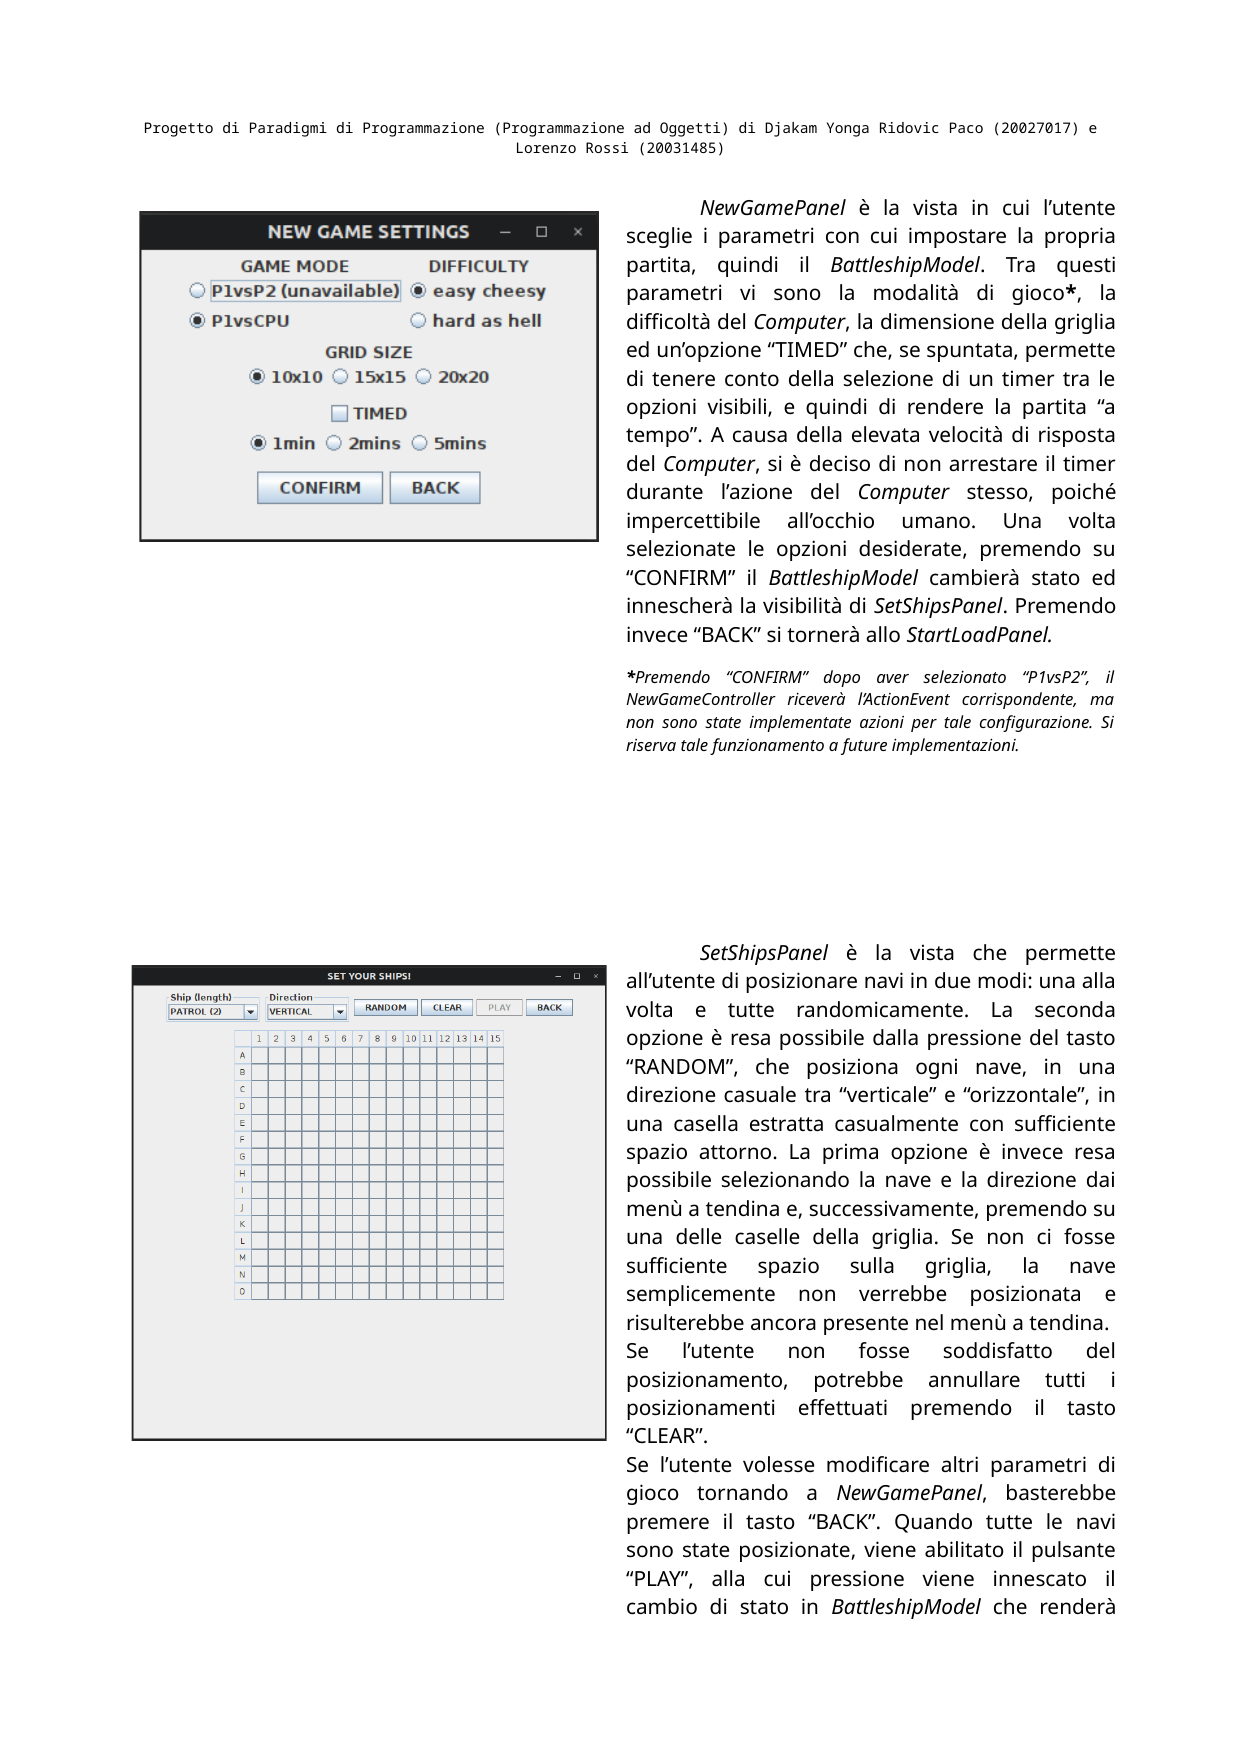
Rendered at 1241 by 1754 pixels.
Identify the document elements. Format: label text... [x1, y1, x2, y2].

table_header [118, 188, 620, 762]
table_header [118, 933, 620, 1626]
table_header SetShipsPanel è la vista che permette all’utente di posizionare navi in due modi: una alla volta e tutte randomicamente. La seconda opzione è resa possibile dalla pressione del tasto “RANDOM”, che posiziona ogni nave, in una direzione casuale tra “verticale” e “orizzontale”, in una casella estratta casualmente con sufficiente spazio attorno. La prima opzione è invece resa possibile selezionando la nave e la direzione dai menù a tendina e, successivamente, premendo su una delle caselle della griglia. Se non ci fosse sufficiente spazio sulla griglia, la nave semplicemente non verrebbe posizionata e risulterebbe ancora presente nel menù a tendina. Se l’utente non fosse soddisfatto del posizionamento, potrebbe annullare tutti i posizionamenti effettuati premendo il tasto “CLEAR”. Se l’utente volesse modificare altri parametri di gioco tornando a NewGamePanel, basterebbe premere il tasto “BACK”. Quando tutte le navi sono state posizionate, viene abilitato il pulsante “PLAY”, alla cui pressione viene innescato il cambio di stato in BattleshipModel che renderà [620, 933, 1122, 1626]
picture [139, 211, 599, 542]
table_header NewGamePanel è la vista in cui l’utente sceglie i parametri con cui impostare la propria partita, quindi il BattleshipModel. Tra questi parametri vi sono la modalità di gioco*, la difficoltà del Computer, la dimensione della griglia ed un’opzione “TIMED” che, se spuntata, permette di tenere conto della selezione di un timer tra le opzioni visibili, e quindi di rendere la partita “a tempo”. A causa della elevata velocità di risposta del Computer, si è deciso di non arrestare il timer durante l’azione del Computer stesso, poiché impercettibile all’occhio umano. Una volta selezionate le opzioni desiderate, premendo su “CONFIRM” il BattleshipModel cambierà stato ed innescherà la visibilità di SetShipsPanel. Premendo invece “BACK” si tornerà allo StartLoadPanel. *Premendo “CONFIRM” dopo aver selezionato “P1vsP2”, il NewGameController riceverà l’ActionEvent corrispondente, ma non sono state implementate azioni per tale configurazione. Si riserva tale funzionamento a future implementazioni. [620, 188, 1122, 762]
picture [131, 965, 607, 1441]
